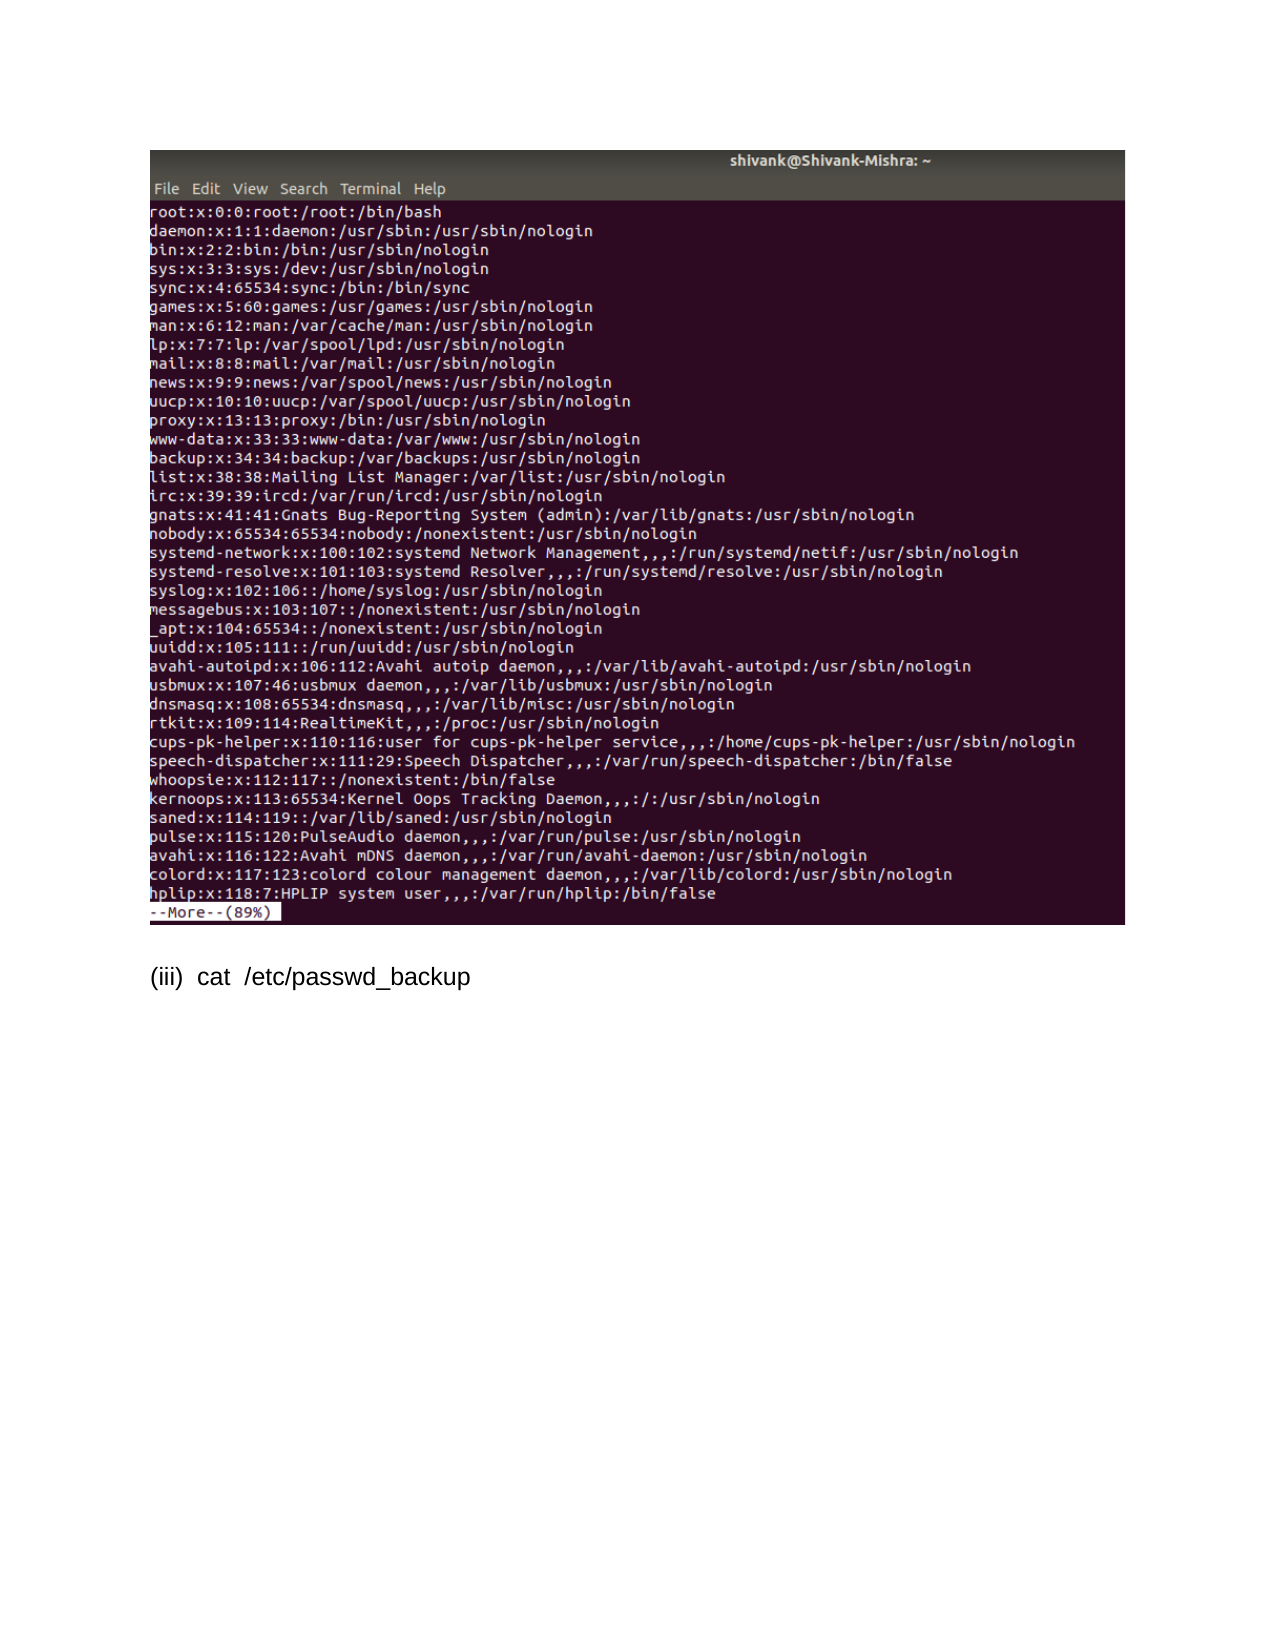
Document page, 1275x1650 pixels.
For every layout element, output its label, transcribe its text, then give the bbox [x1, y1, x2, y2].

picture [150, 150, 1125, 925]
text (iii) cat /etc/passwd_backup [150, 962, 1125, 991]
